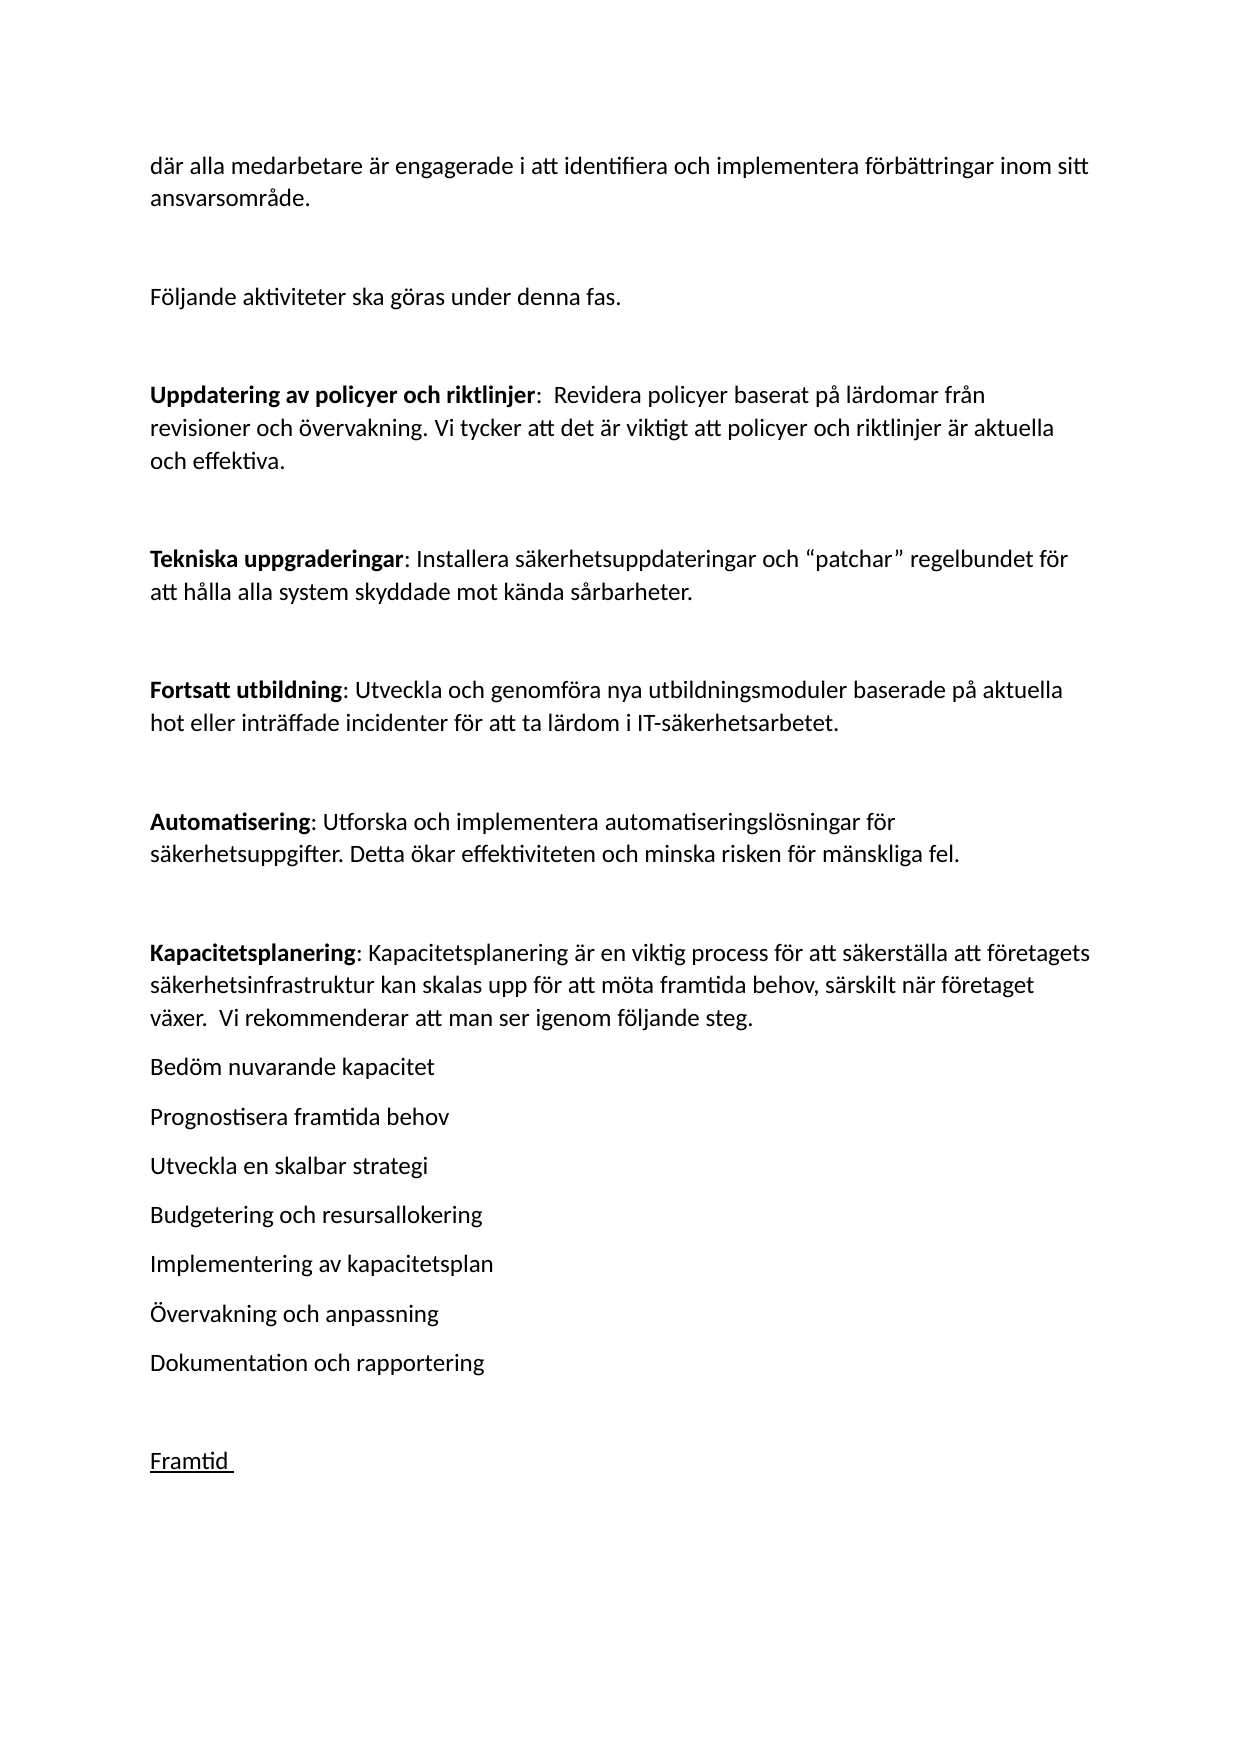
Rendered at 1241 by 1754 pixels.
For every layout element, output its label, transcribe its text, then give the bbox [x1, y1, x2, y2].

text där alla medarbetare är engagerade i att identifiera och implementera förbättringar inom sitt ansvarsområde. [150, 150, 1090, 213]
text Bedöm nuvarande kapacitet [150, 1051, 1090, 1082]
text Prognostisera framtida behov [150, 1101, 1090, 1131]
text Implementering av kapacitetsplan [150, 1248, 1090, 1279]
text Fortsatt utbildning: Utveckla och genomföra nya utbildningsmoduler baserade på aktuella hot eller inträffade incidenter för att ta lärdom i IT-säkerhetsarbetet. [150, 674, 1090, 738]
text Uppdatering av policyer och riktlinjer: Revidera policyer baserat på lärdomar från revisioner och övervakning. Vi tycker att det är viktigt att policyer och riktlinjer är aktuella och effektiva. [150, 380, 1090, 475]
text Dokumentation och rapportering [150, 1347, 1090, 1377]
text Automatisering: Utforska och implementera automatiseringslösningar för säkerhetsuppgifter. Detta ökar effektiviteten och minska risken för mänskliga fel. [150, 806, 1090, 869]
text Följande aktiviteter ska göras under denna fas. [150, 281, 1090, 312]
text Kapacitetsplanering: Kapacitetsplanering är en viktig process för att säkerställa att företagets säkerhetsinfrastruktur kan skalas upp för att möta framtida behov, särskilt när företaget växer. Vi rekommenderar att man ser igenom följande steg. [150, 937, 1090, 1033]
text Utveckla en skalbar strategi [150, 1150, 1090, 1180]
text Tekniska uppgraderingar: Installera säkerhetsuppdateringar och “patchar” regelbundet för att hålla alla system skyddade mot kända sårbarheter. [150, 543, 1090, 607]
text Budgetering och resursallokering [150, 1199, 1090, 1230]
text Framtid [150, 1446, 1090, 1476]
text Övervakning och anpassning [150, 1298, 1090, 1328]
